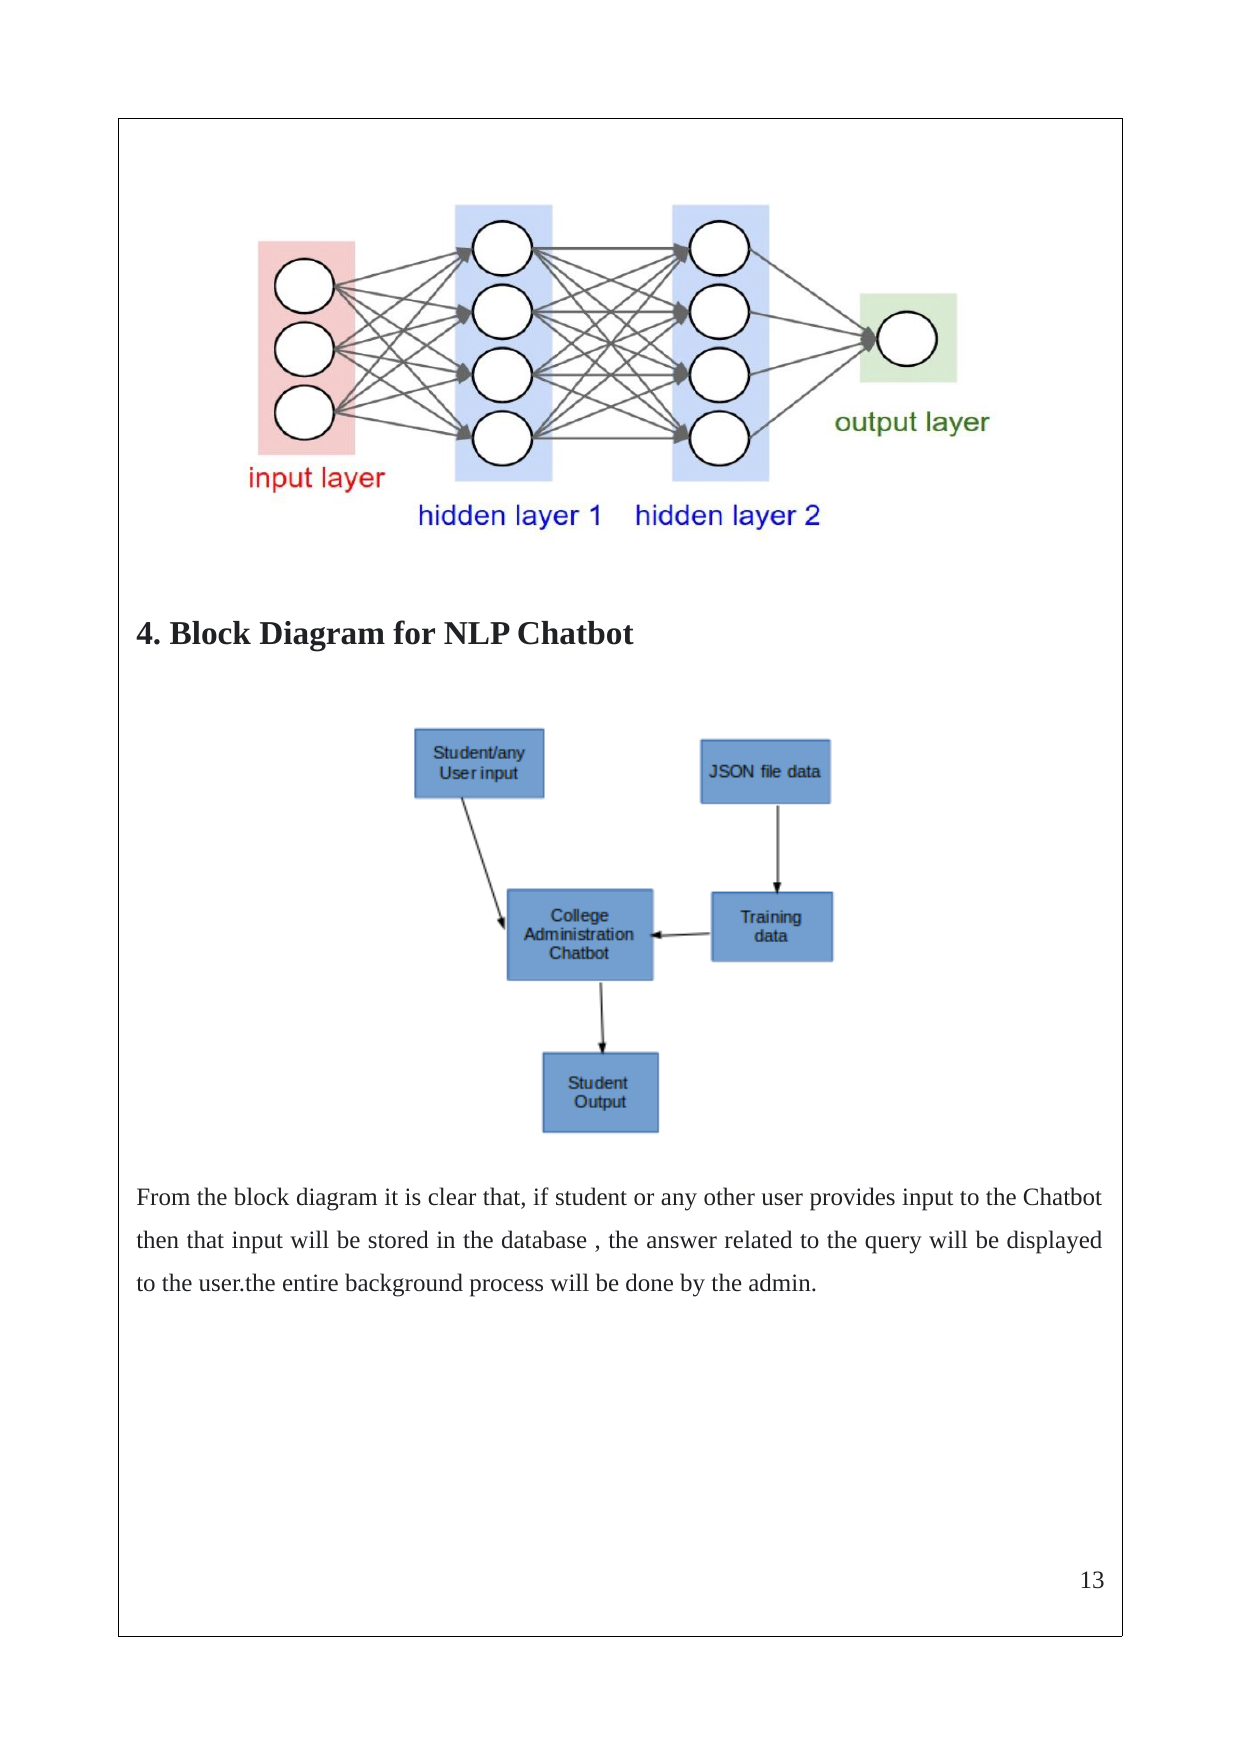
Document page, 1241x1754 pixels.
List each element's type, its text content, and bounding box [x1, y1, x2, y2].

picture [377, 701, 863, 1158]
picture [242, 175, 1019, 543]
text 4. Block Diagram for NLP Chatbot [136, 613, 1104, 651]
text 13 [136, 1565, 1104, 1593]
text From the block diagram it is clear that, if student or any other user provides input to the Chatbot then that input will be stored in the database , the answer related to the query will be displayed to the user.the entire background process will be done by the admin. [136, 1182, 1104, 1297]
